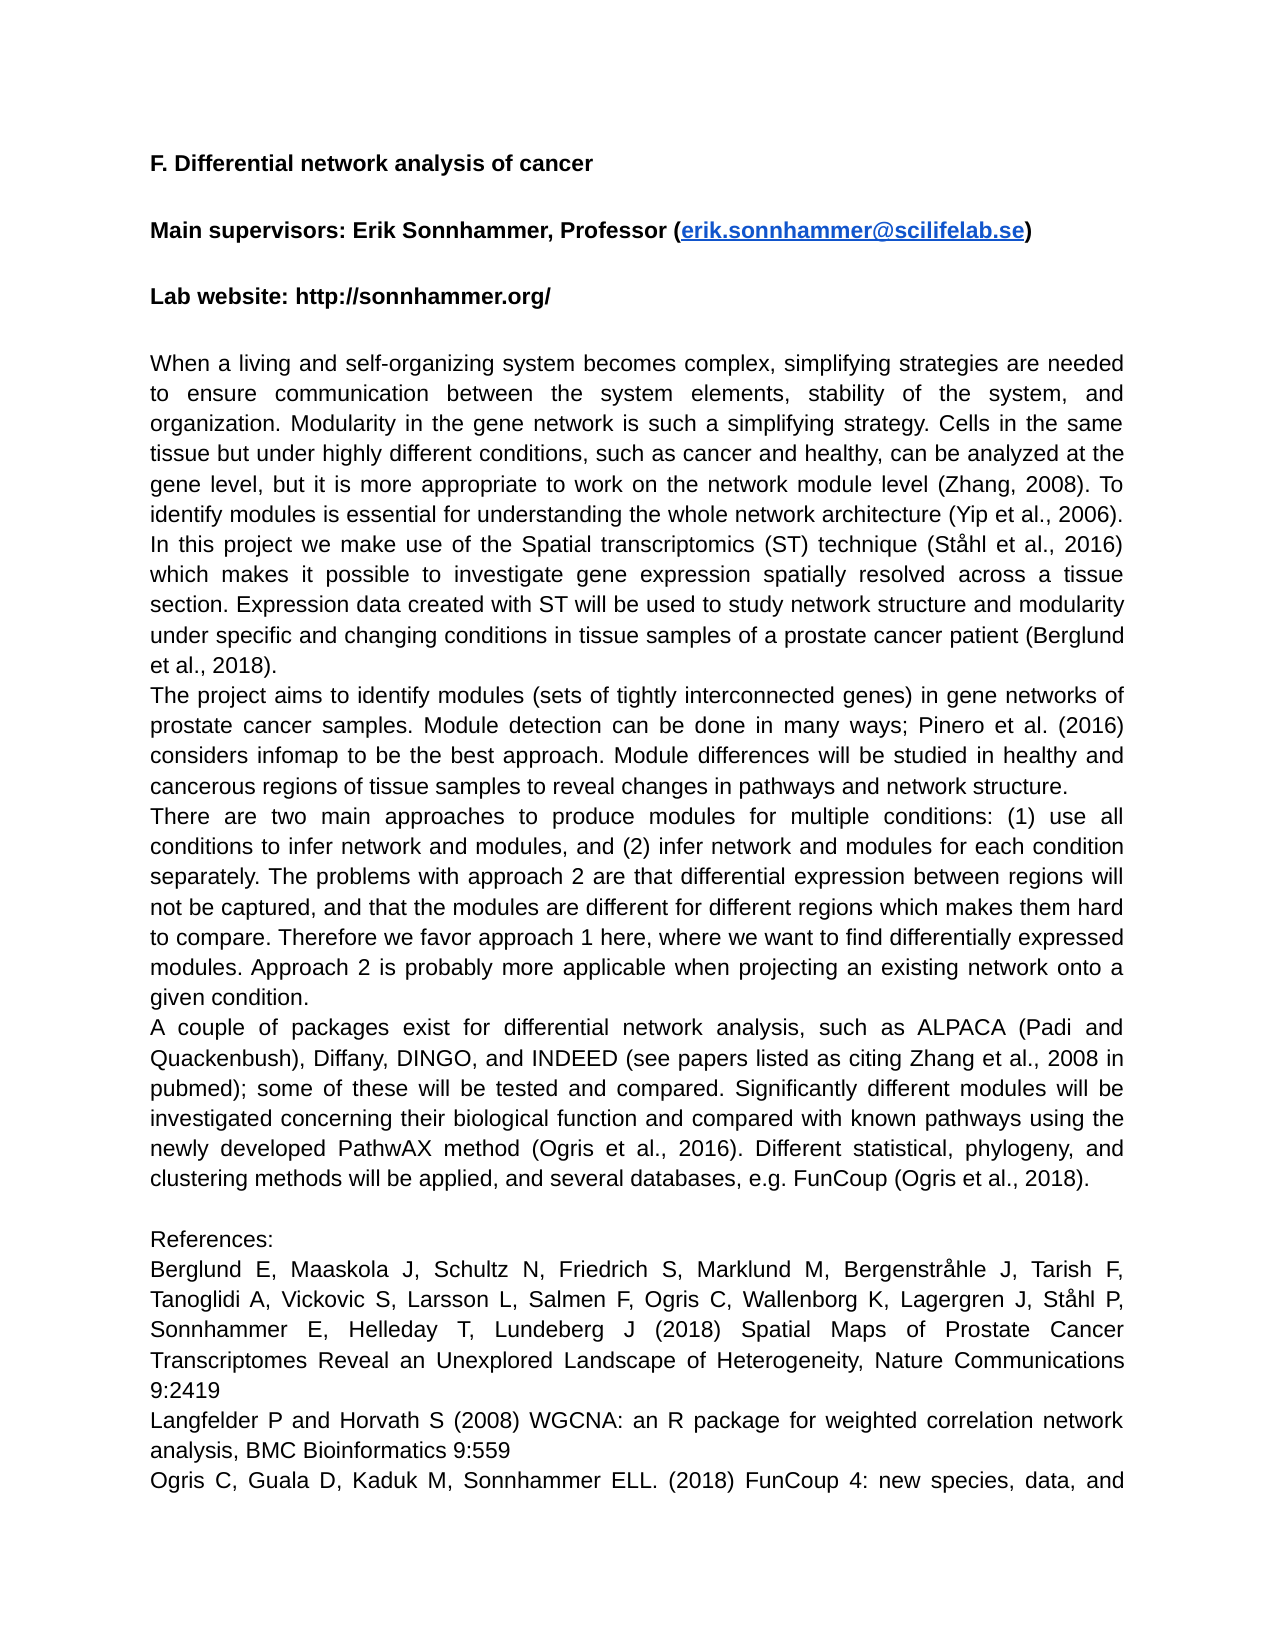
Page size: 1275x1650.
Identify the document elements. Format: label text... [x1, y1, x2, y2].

subtitle Lab website: http://sonnhammer.org/ [551, 283, 1125, 309]
subtitle Main supervisors: Erik Sonnhammer, Professor (erik.sonnhammer@scilifelab.se) [1038, 217, 1125, 243]
text References: [150, 1226, 1125, 1252]
text When a living and self-organizing system becomes complex, simplifying strategies are needed to ensure communication between the system elements, stability of the system, and organization. Modularity in the gene network is such a simplifying strategy. Cells in the same tissue but under highly different conditions, such as cancer and healthy, can be analyzed at the gene level, but it is more appropriate to work on the network module level (Zhang, 2008). To identify modules is essential for understanding the whole network architecture (Yip et al., 2006). In this project we make use of the Spatial transcriptomics (ST) technique (Ståhl et al., 2016) which makes it possible to investigate gene expression spatially resolved across a tissue section. Expression data created with ST will be used to study network structure and modularity under specific and changing conditions in tissue samples of a prostate cancer patient (Berglund et al., 2018). [150, 350, 1125, 678]
text A couple of packages exist for differential network analysis, such as ALPACA (Padi and Quackenbush), Diffany, DINGO, and INDEED (see papers listed as citing Zhang et al., 2008 in pubmed); some of these will be tested and compared. Significantly different modules will be investigated concerning their biological function and compared with known pathways using the newly developed PathwAX method (Ogris et al., 2016). Different statistical, phylogeny, and clustering methods will be applied, and several databases, e.g. FunCoup (Ogris et al., 2018). [150, 1014, 1125, 1192]
text There are two main approaches to produce modules for multiple conditions: (1) use all conditions to infer network and modules, and (2) infer network and modules for each condition separately. The problems with approach 2 are that differential expression between regions will not be captured, and that the modules are different for different regions which makes them hard to compare. Therefore we favor approach 1 here, where we want to find differentially expressed modules. Approach 2 is probably more applicable when projecting an existing network onto a given condition. [150, 803, 1125, 1010]
subtitle F. Differential network analysis of cancer [593, 150, 1125, 176]
text Langfelder P and Horvath S (2008) WGCNA: an R package for weighted correlation network analysis, BMC Bioinformatics 9:559 [150, 1407, 1125, 1463]
text Ogris C, Guala D, Kaduk M, Sonnhammer ELL. (2018) FunCoup 4: new species, data, and [150, 1467, 1125, 1494]
text Berglund E, Maaskola J, Schultz N, Friedrich S, Marklund M, Bergenstråhle J, Tarish F, Tanoglidi A, Vickovic S, Larsson L, Salmen F, Ogris C, Wallenborg K, Lagergren J, Ståhl P, Sonnhammer E, Helleday T, Lundeberg J (2018) Spatial Maps of Prostate Cancer Transcriptomes Reveal an Unexplored Landscape of Heterogeneity, Nature Communications 9:2419 [150, 1256, 1125, 1403]
text The project aims to identify modules (sets of tightly interconnected genes) in gene networks of prostate cancer samples. Module detection can be done in many ways; Pinero et al. (2016) considers infomap to be the best approach. Module differences will be studied in healthy and cancerous regions of tissue samples to reveal changes in pathways and network structure. [150, 682, 1125, 799]
